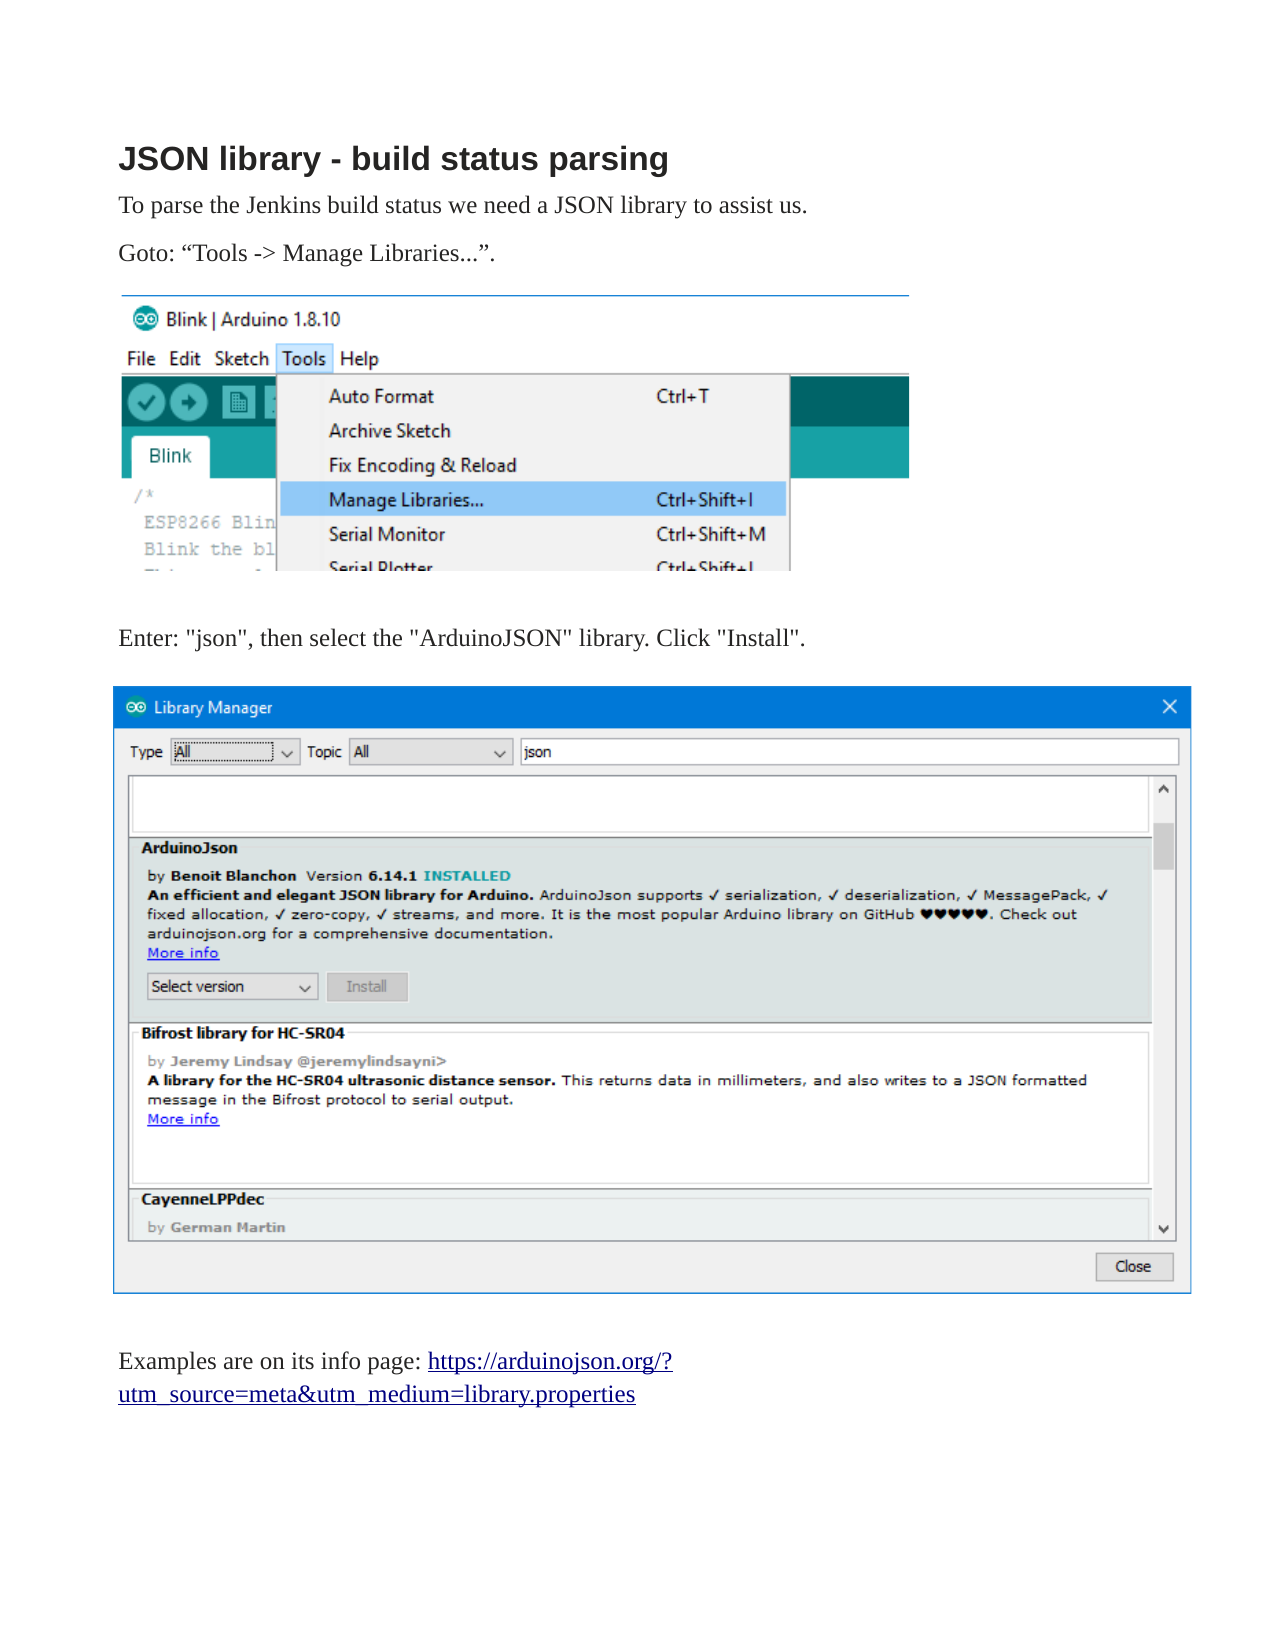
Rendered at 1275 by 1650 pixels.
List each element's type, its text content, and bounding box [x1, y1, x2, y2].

picture [113, 686, 1192, 1294]
subtitle JSON library - build status parsing [118, 139, 1157, 178]
text Enter: "json", then select the "ArduinoJSON" library. Click "Install". [118, 623, 1157, 651]
text To parse the Jenkins build status we need a JSON library to assist us. [118, 190, 1157, 219]
text Goto: “Tools -> Manage Libraries...”. [118, 238, 1157, 266]
text Examples are on its info page: https://arduinojson.org/?utm_source=meta&utm_medium=library.properties [118, 1346, 1157, 1408]
picture [121, 295, 910, 571]
